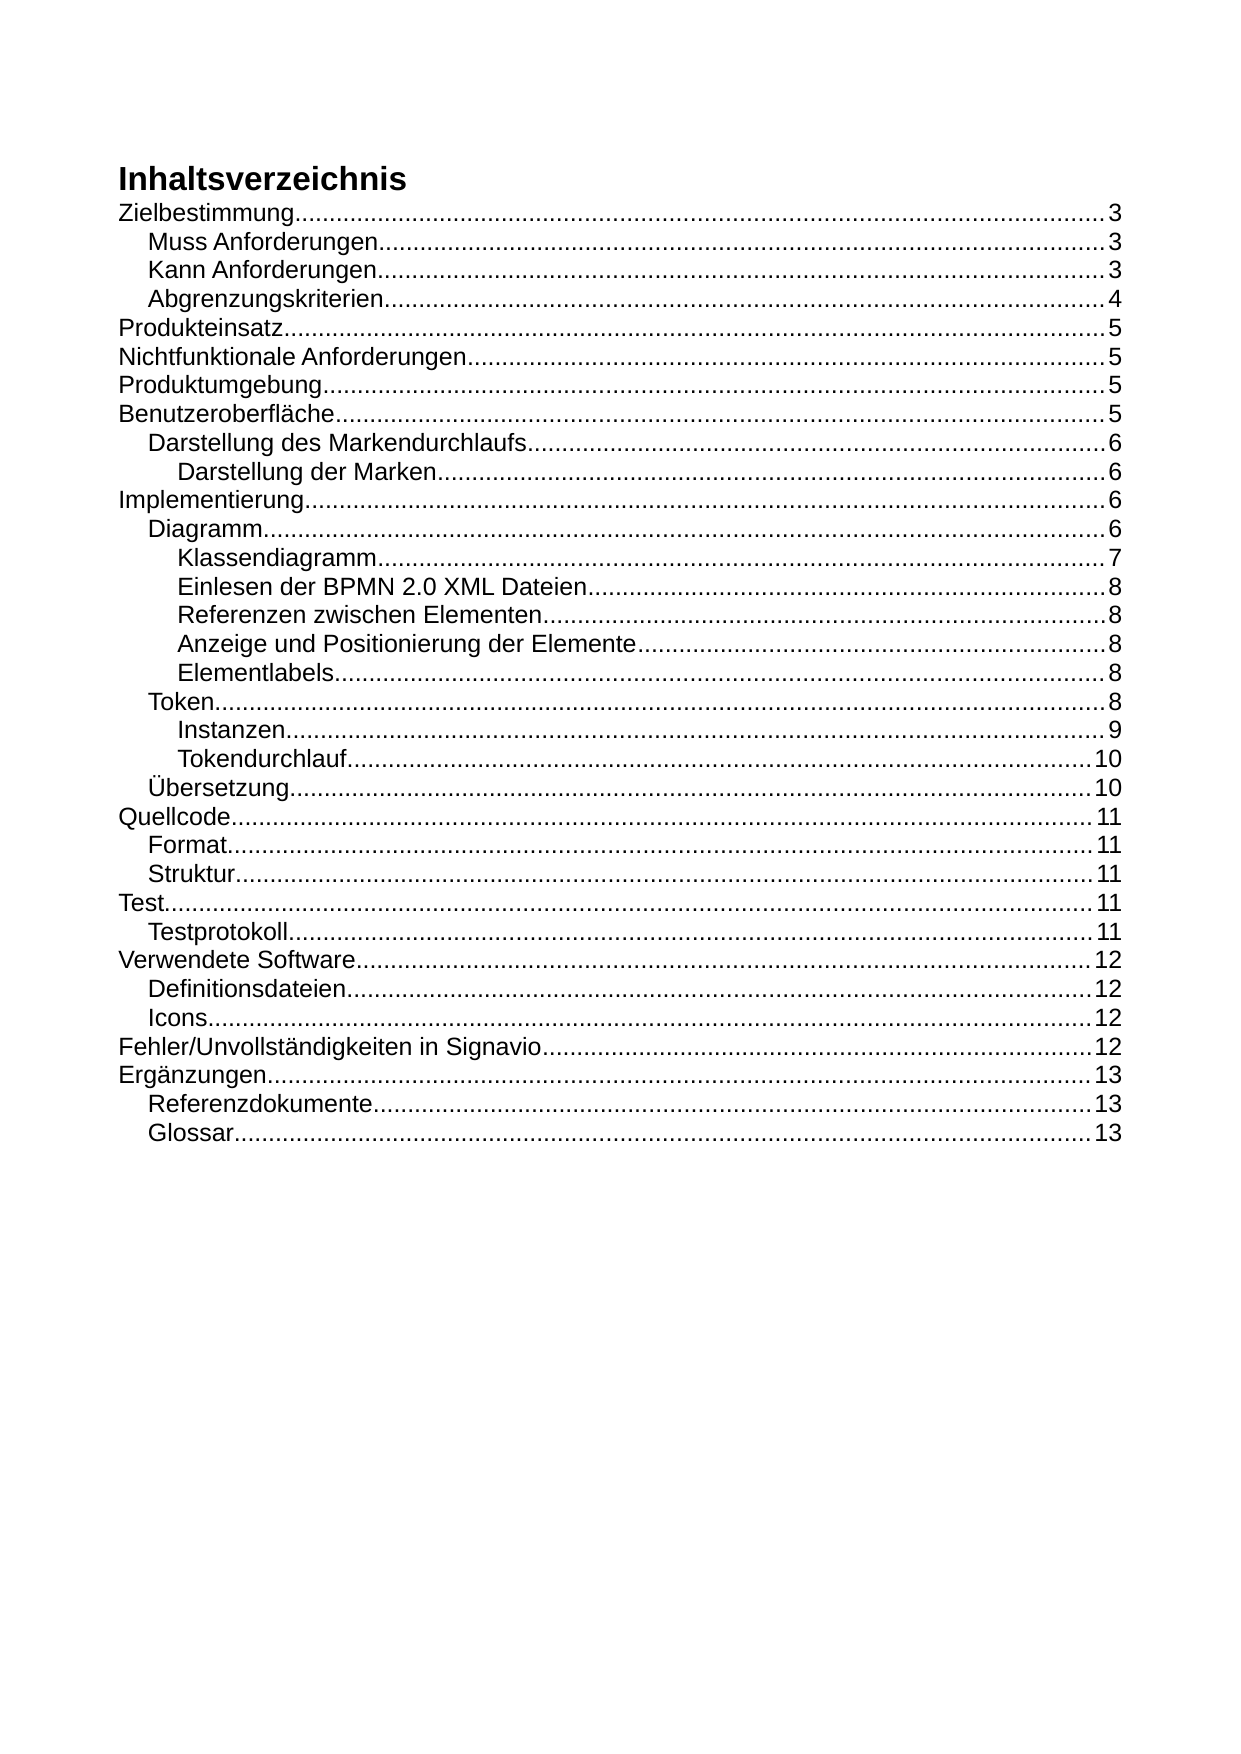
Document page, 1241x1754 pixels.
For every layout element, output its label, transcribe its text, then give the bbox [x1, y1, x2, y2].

text Token 8 [148, 687, 1122, 715]
text Implementierung 6 [118, 485, 1122, 514]
text Produkteinsatz 5 [118, 313, 1122, 342]
text Klassendiagramm 7 [177, 543, 1122, 572]
text Darstellung der Marken 6 [177, 457, 1122, 485]
text Abgrenzungskriterien 4 [148, 284, 1122, 313]
text Kann Anforderungen 3 [148, 255, 1122, 284]
text Struktur 11 [148, 859, 1122, 888]
text Referenzen zwischen Elementen 8 [177, 600, 1122, 629]
text Icons 12 [148, 1003, 1122, 1032]
text Darstellung des Markendurchlaufs 6 [148, 428, 1122, 457]
text Referenzdokumente 13 [148, 1089, 1122, 1118]
text Glossar 13 [148, 1118, 1122, 1147]
text Übersetzung 10 [148, 773, 1122, 802]
text Zielbestimmung 3 [118, 198, 1122, 227]
text Elementlabels 8 [177, 658, 1122, 687]
text Einlesen der BPMN 2.0 XML Dateien 8 [177, 572, 1122, 600]
text Nichtfunktionale Anforderungen 5 [118, 342, 1122, 370]
text Benutzeroberfläche 5 [118, 399, 1122, 428]
text Diagramm 6 [148, 514, 1122, 543]
text Produktumgebung 5 [118, 370, 1122, 399]
text Quellcode 11 [118, 802, 1122, 830]
subtitle Inhaltsverzeichnis [118, 159, 1122, 198]
text Definitionsdateien 12 [148, 974, 1122, 1003]
text Fehler/Unvollständigkeiten in Signavio 12 [118, 1032, 1122, 1060]
text Ergänzungen 13 [118, 1060, 1122, 1089]
text Muss Anforderungen 3 [148, 227, 1122, 255]
text Test 11 [118, 888, 1122, 917]
text Anzeige und Positionierung der Elemente 8 [177, 629, 1122, 658]
text Instanzen 9 [177, 715, 1122, 744]
text Verwendete Software 12 [118, 945, 1122, 974]
text Tokendurchlauf 10 [177, 744, 1122, 773]
text Format 11 [148, 830, 1122, 859]
text Testprotokoll 11 [148, 917, 1122, 945]
